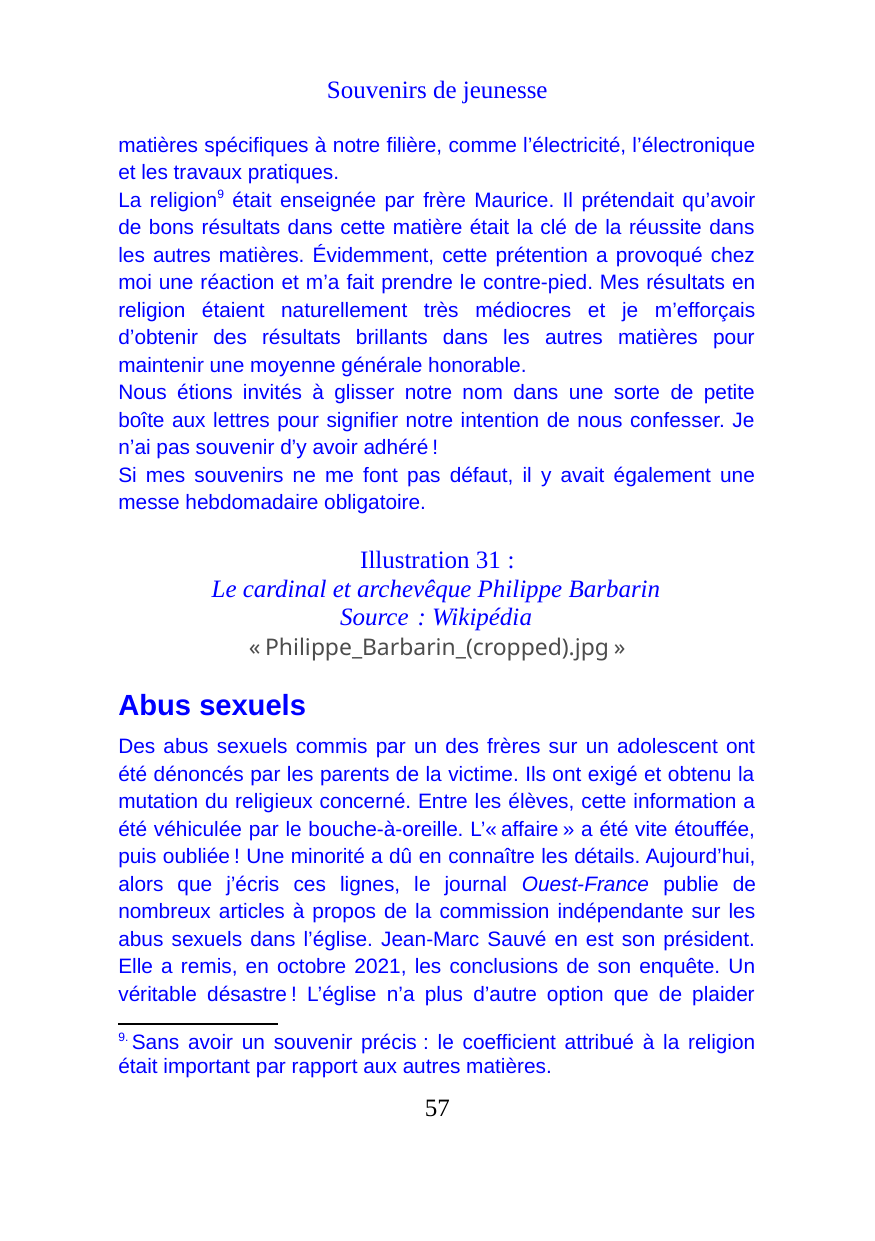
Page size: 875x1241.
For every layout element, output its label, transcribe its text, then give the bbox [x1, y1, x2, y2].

text La religion était enseignée par frère Maurice. Il prétendait qu’avoir de bons résultats dans cette matière était la clé de la réussite dans les autres matières. Évidemment, cette prétention a provoqué chez moi une réaction et m’a fait prendre le contre-pied. Mes résultats en religion étaient naturellement très médiocres et je m’efforçais d’obtenir des résultats brillants dans les autres matières pour maintenir une moyenne générale honorable. [118, 187, 756, 376]
text Sans avoir un souvenir précis : le coefficient attribué à la religion était important par rapport aux autres matières. [118, 1029, 756, 1077]
text Source : Wikipédia [118, 602, 756, 631]
text Le cardinal et archevêque Philippe Barbarin [118, 574, 756, 602]
text Illustration 31 : [118, 545, 756, 574]
subtitle Abus sexuels [118, 688, 756, 722]
text Nous étions invités à glisser notre nom dans une sorte de petite boîte aux lettres pour signifier notre intention de nous confesser. Je n’ai pas souvenir d’y avoir adhéré ! [118, 380, 756, 459]
text Si mes souvenirs ne me font pas défaut, il y avait également une messe hebdomadaire obligatoire. [118, 462, 756, 514]
text Des abus sexuels commis par un des frères sur un adolescent ont été dénoncés par les parents de la victime. Ils ont exigé et obtenu la mutation du religieux concerné. Entre les élèves, cette information a été véhiculée par le bouche-à-oreille. L’« affaire » a été vite étouffée, puis oubliée ! Une minorité a dû en connaître les détails. Aujourd’hui, alors que j’écris ces lignes, le journal Ouest-France publie de nombreux articles à propos de la commission indépendante sur les abus sexuels dans l’église. Jean-Marc Sauvé en est son président. Elle a remis, en octobre 2021, les conclusions de son enquête. Un véritable désastre ! L’église n’a plus d’autre option que de plaider [118, 734, 756, 1006]
text matières spécifiques à notre filière, comme l’électricité, l’électronique et les travaux pratiques. [118, 132, 756, 184]
text « Philippe_Barbarin_(cropped).jpg » [118, 631, 756, 662]
